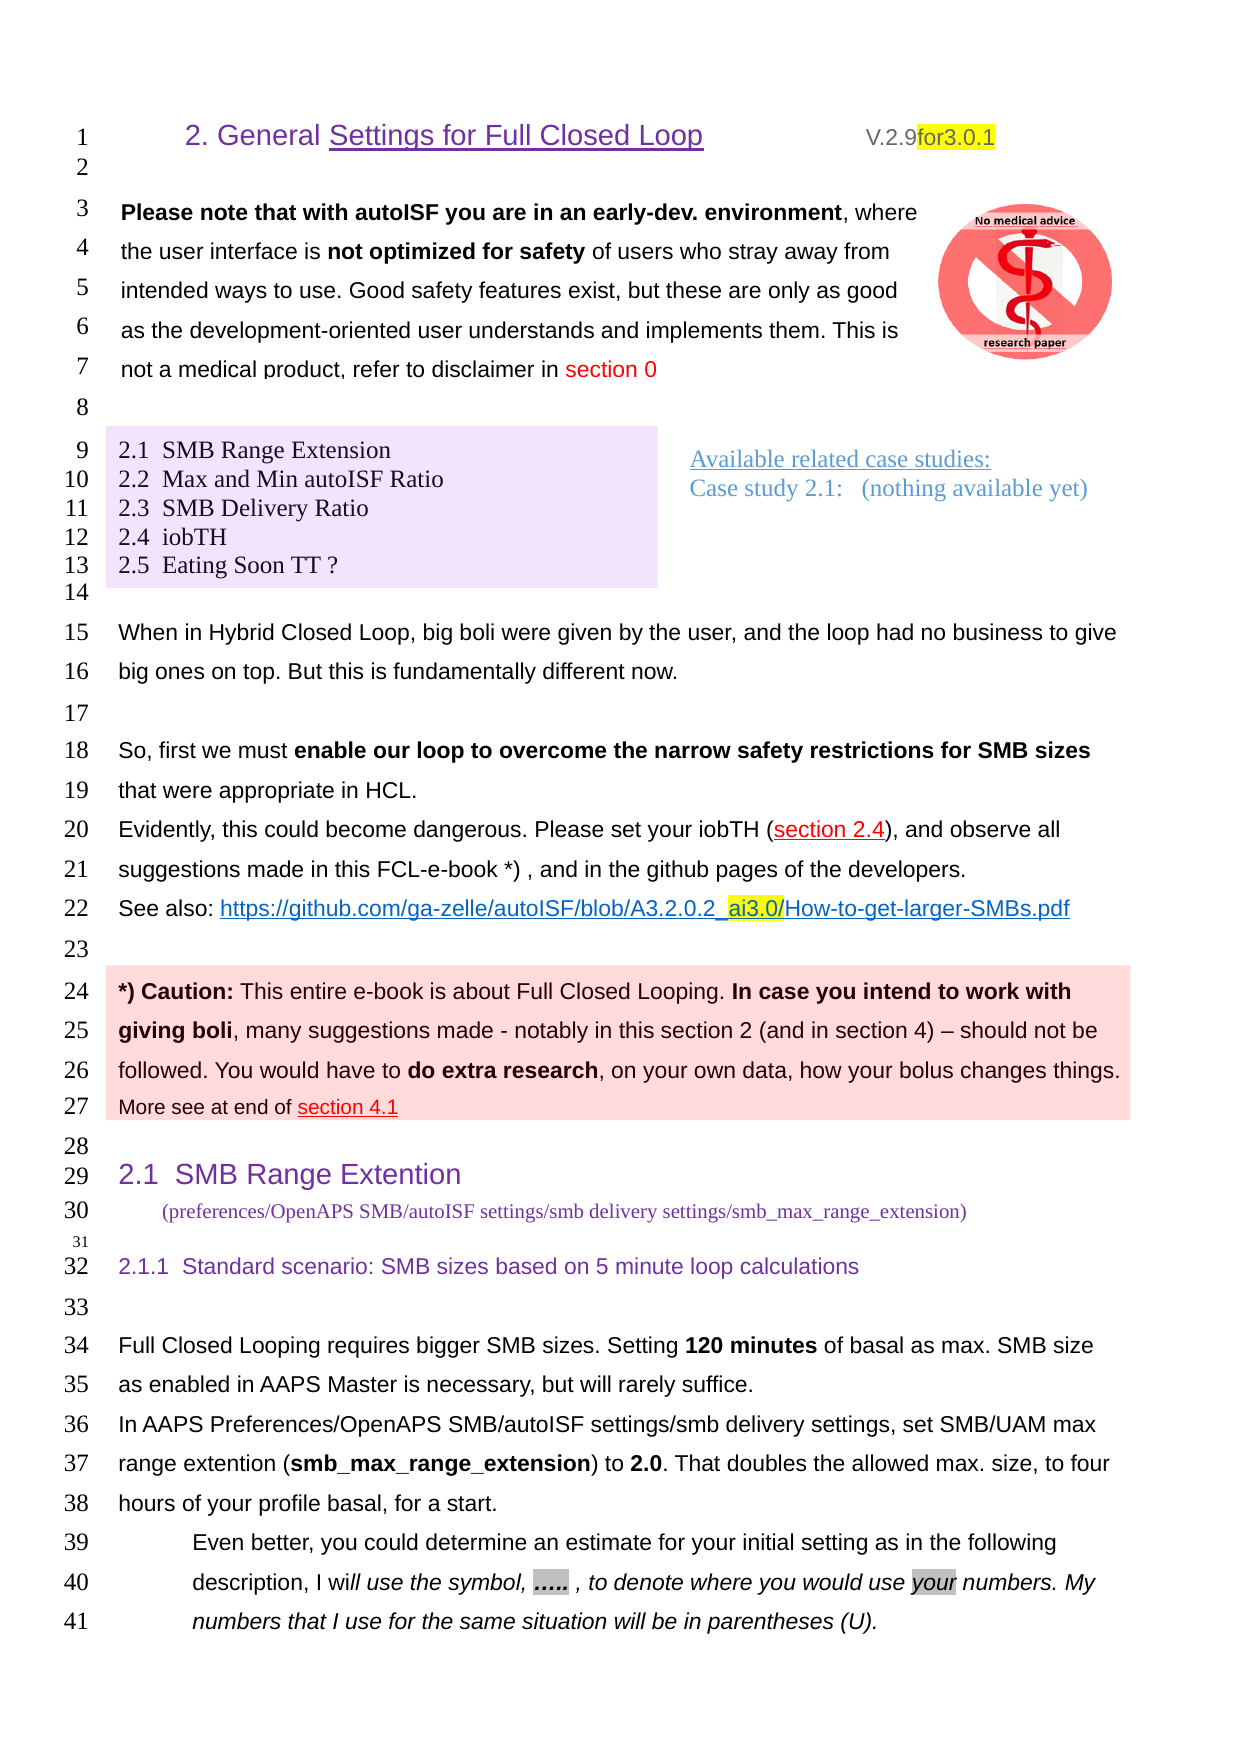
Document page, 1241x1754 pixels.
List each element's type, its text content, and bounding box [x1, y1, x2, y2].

text 2.1.1 Standard scenario: SMB sizes based on 5 minute loop calculations [118, 1253, 1122, 1279]
text Case study 2.1: (nothing available yet) [689, 473, 1137, 501]
text So, first we must enable our loop to overcome the narrow safety restrictions for SMB sizes that were appropriate in HCL. [118, 737, 1122, 803]
text When in Hybrid Closed Loop, big boli were given by the user, and the loop had no business to give big ones on top. But this is fundamentally different now. [118, 619, 1122, 684]
text 2. General Settings for Full Closed Loop V.2.9for3.0.1 [118, 118, 1122, 152]
text Please note that with autoISF you are in an early-dev. environment, where the user interface is not optimized for safety of users who stray away from intended ways to use. Good safety features exist, but these are only as good as the development-oriented user understands and implements them. This is not a medical product, refer to disclaimer in section 0 [121, 198, 920, 379]
text Available related case studies: [689, 444, 1137, 473]
text Evidently, this could become dangerous. Please set your iobTH (section 2.4), and observe all suggestions made in this FCL-e-book *) , and in the github pages of the developers. [118, 816, 1122, 882]
text 2.3 SMB Delivery Ratio [658, 493, 674, 522]
text In AAPS Preferences/OpenAPS SMB/autoISF settings/smb delivery settings, set SMB/UAM max range extention (smb_max_range_extension) to 2.0. That doubles the allowed max. size, to four hours of your profile basal, for a start. [118, 1411, 1122, 1516]
text Full Closed Looping requires bigger SMB sizes. Setting 120 minutes of basal as max. SMB size as enabled in AAPS Master is necessary, but will rarely suffice. [118, 1332, 1122, 1398]
text 2.4 iobTH [658, 522, 1122, 550]
text 2.5 Eating Soon TT ? [658, 550, 1122, 579]
text 2.1 SMB Range Extension [658, 435, 1152, 548]
text Even better, you could determine an estimate for your initial setting as in the following description, I will use the symbol, ….. , to denote where you would use your numbers. My numbers that I use for the same situation will be in parentheses (U). [192, 1529, 1122, 1635]
text 2.1 SMB Range Extention (preferences/OpenAPS SMB/autoISF settings/smb delivery settings/smb_max_range_extension) [118, 1157, 1122, 1224]
text See also: https://github.com/ga-zelle/autoISF/blob/A3.2.0.2_ai3.0/How-to-get-larger-SMBs.pdf [118, 895, 1122, 921]
